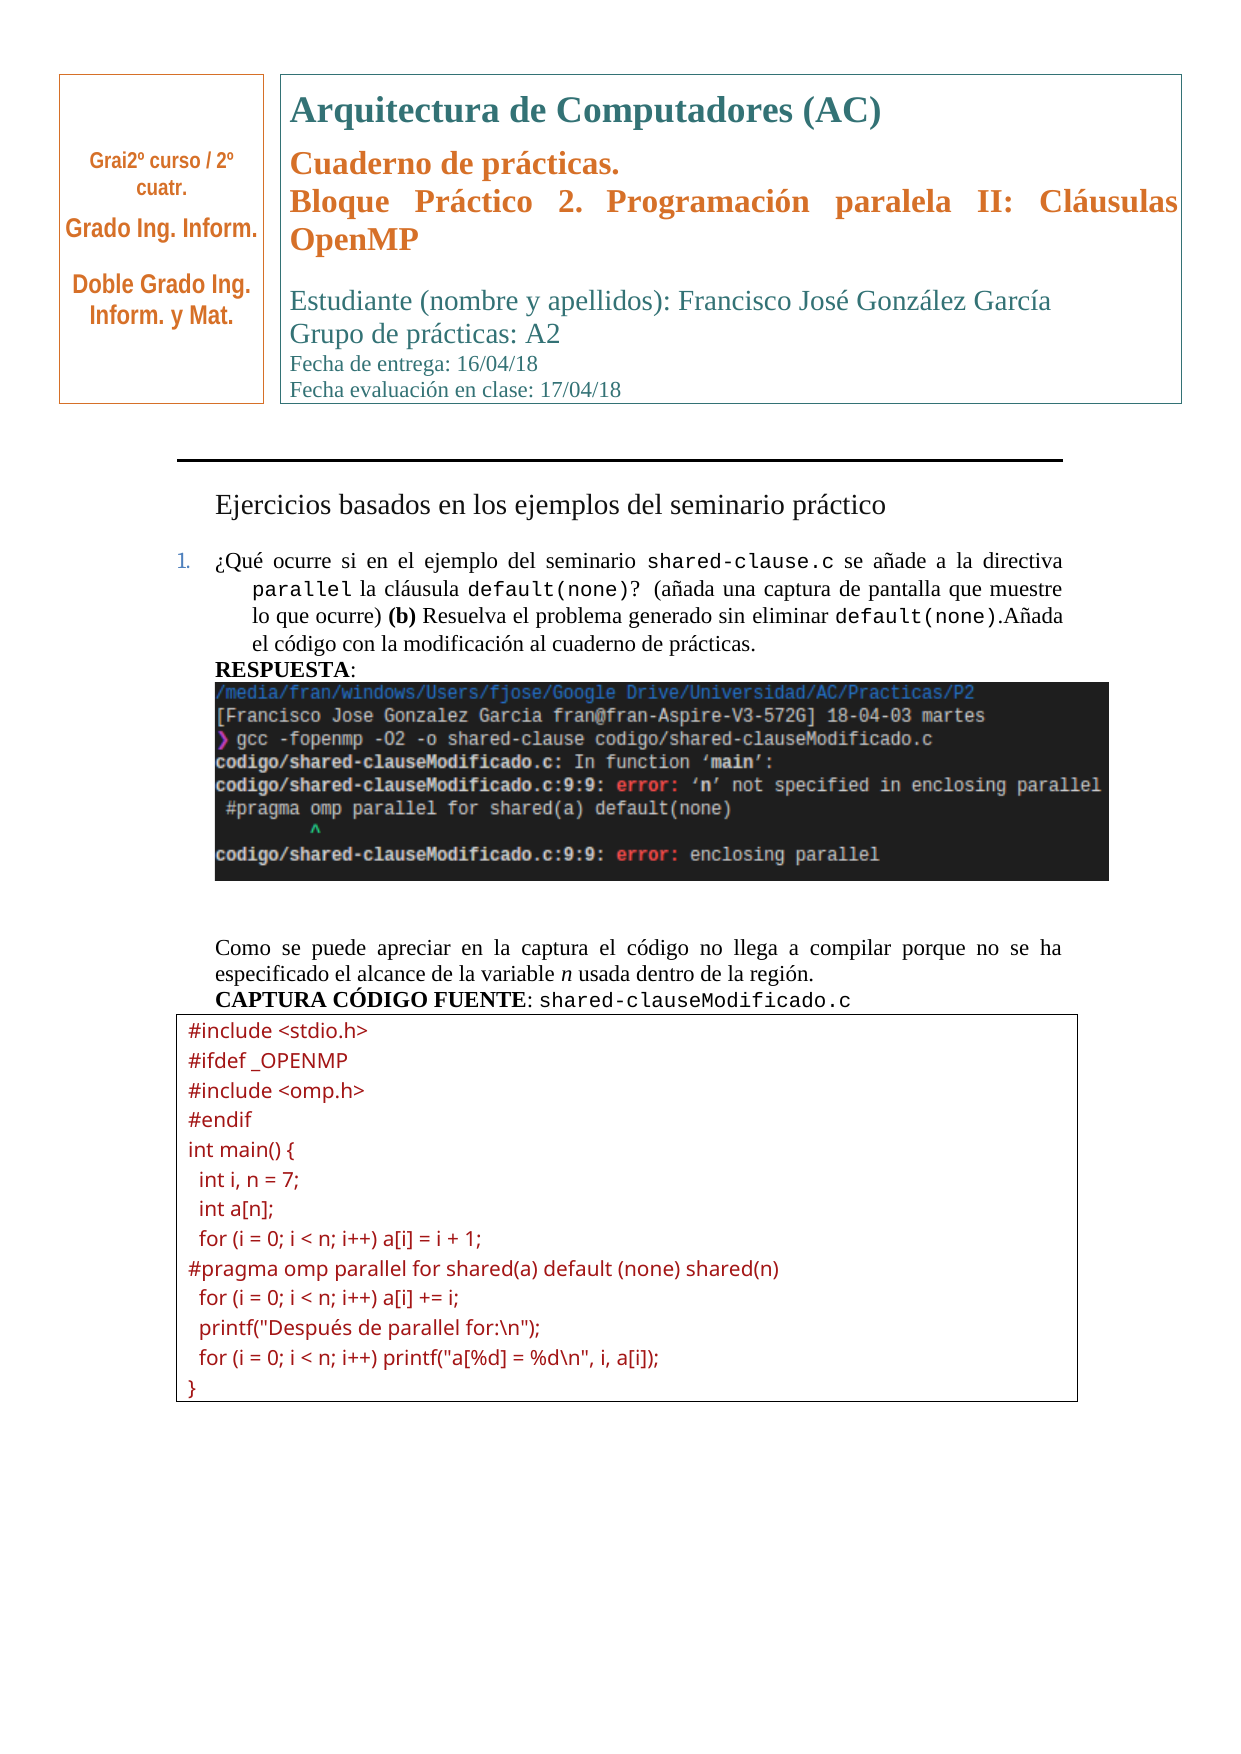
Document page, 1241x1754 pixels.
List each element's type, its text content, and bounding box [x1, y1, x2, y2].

text RESPUESTA: [215, 656, 1063, 682]
text CAPTURA CÓDIGO FUENTE: shared-clauseModificado.c [215, 986, 1063, 1014]
picture [214, 682, 1109, 881]
subtitle Ejercicios basados en los ejemplos del seminario práctico [177, 487, 1063, 520]
text Como se puede apreciar en la captura el código no llega a compilar porque no se ha especificado el alcance de la variable n usada dentro de la región. [215, 934, 1063, 986]
table_header Arquitectura de Computadores (AC) Cuaderno de prácticas. Bloque Práctico 2. Programación paralela II: Cláusulas OpenMP Estudiante (nombre y apellidos): Francisco José González García Grupo de prácticas: A2 Fecha de entrega: 16/04/18 Fecha evaluación en clase: 17/04/18 [281, 75, 1181, 403]
table_header Grai2º curso / 2º cuatr. Grado Ing. Inform. Doble Grado Ing. Inform. y Mat. [60, 75, 263, 403]
table_header #include <stdio.h> #ifdef _OPENMP #include <omp.h> #endif int main() { int i, n = 7; int a[n]; for (i = 0; i < n; i++) a[i] = i + 1; #pragma omp parallel for shared(a) default (none) shared(n) for (i = 0; i < n; i++) a[i] += i; printf("Después de parallel for:\n"); for (i = 0; i < n; i++) printf("a[%d] = %d\n", i, a[i]); } [177, 1015, 1077, 1401]
table_header [264, 74, 280, 403]
list ¿Qué ocurre si en el ejemplo del seminario shared-clause.c se añade a la directiva parallel la cláusula default(none)? (añada una captura de pantalla que muestre lo que ocurre) (b) Resuelva el problema generado sin eliminar default(none).Añada el código con la modificación al cuaderno de prácticas. [177, 547, 1063, 656]
